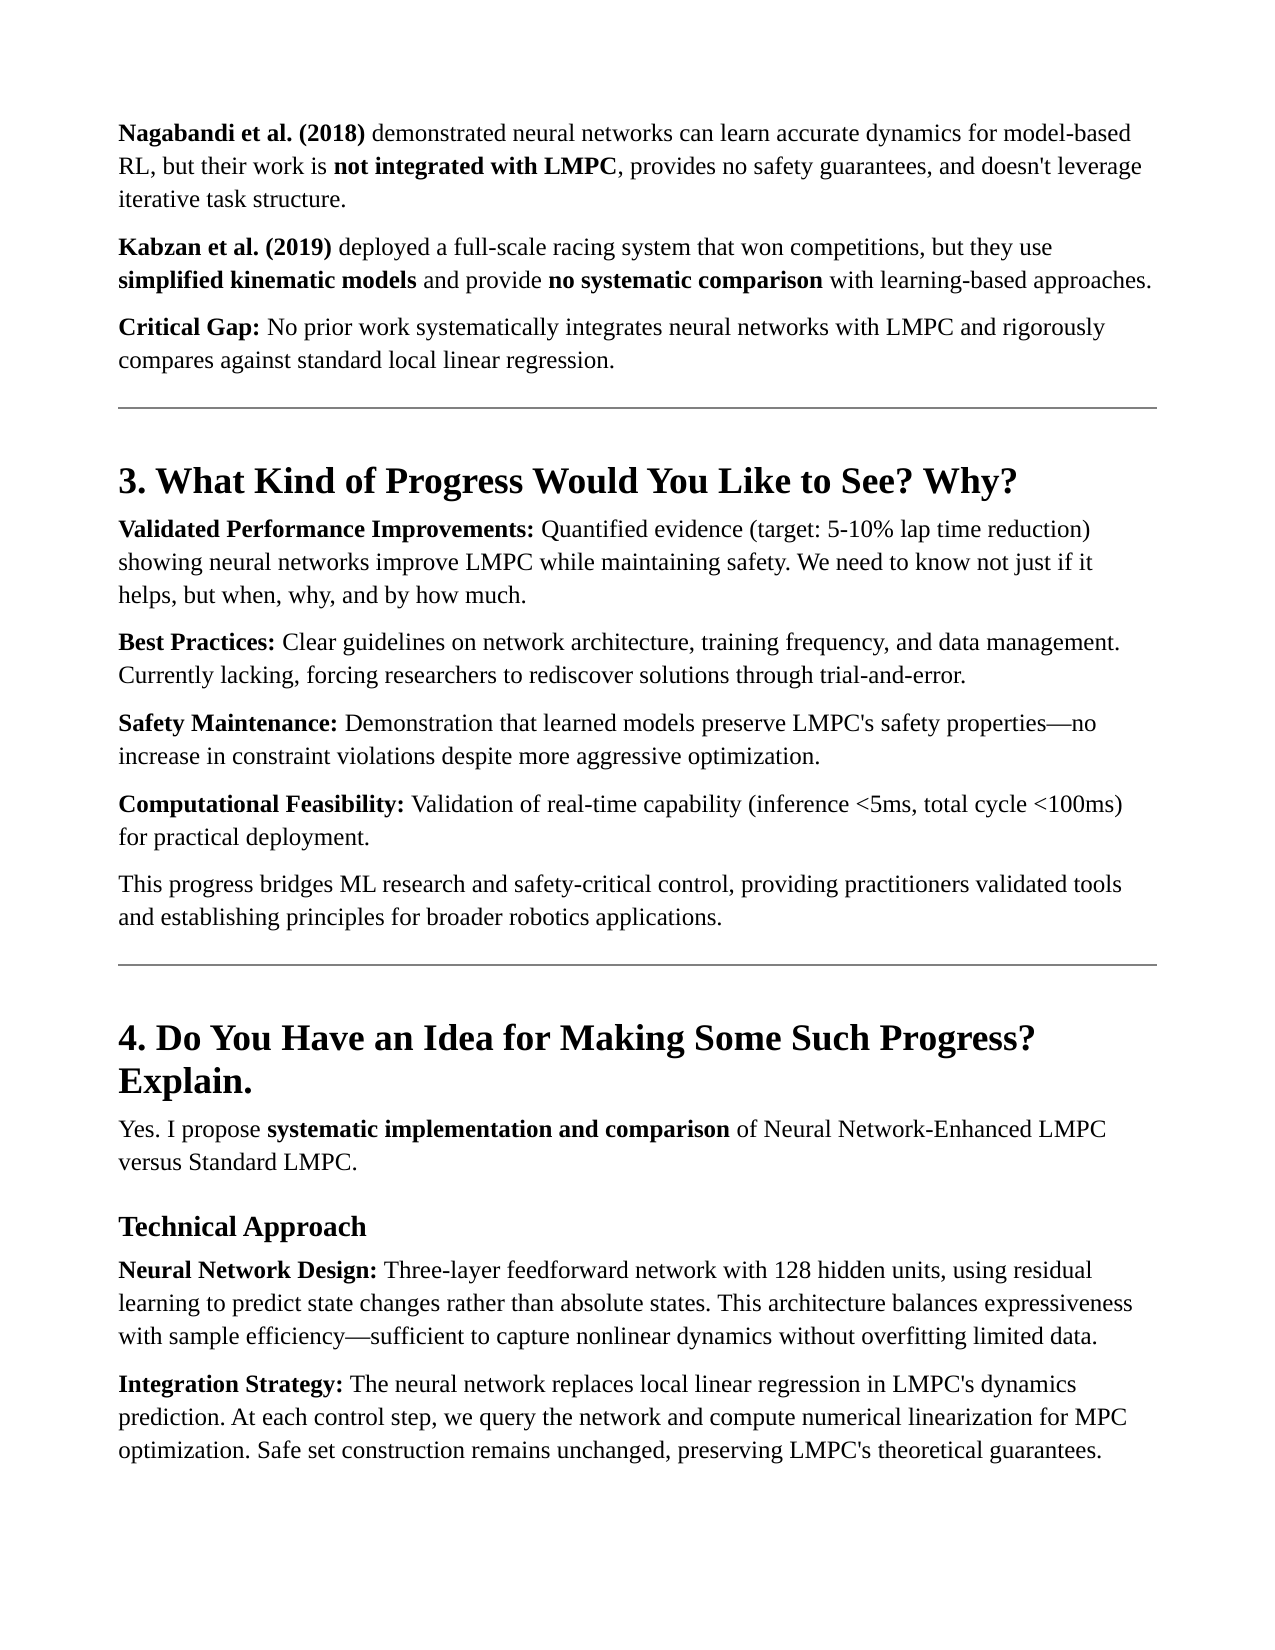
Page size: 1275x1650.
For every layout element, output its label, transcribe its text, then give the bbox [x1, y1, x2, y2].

text Best Practices: Clear guidelines on network architecture, training frequency, and data management. Currently lacking, forcing researchers to rediscover solutions through trial-and-error. [118, 627, 1157, 689]
subtitle Technical Approach [118, 1209, 1157, 1242]
text Nagabandi et al. (2018) demonstrated neural networks can learn accurate dynamics for model-based RL, but their work is not integrated with LMPC, provides no safety guarantees, and doesn't leverage iterative task structure. [118, 118, 1157, 213]
subtitle 4. Do You Have an Idea for Making Some Such Progress? Explain. [118, 1015, 1157, 1101]
text Kabzan et al. (2019) deployed a full-scale racing system that won competitions, but they use simplified kinematic models and provide no systematic comparison with learning-based approaches. [118, 232, 1157, 293]
text This progress bridges ML research and safety-critical control, providing practitioners validated tools and establishing principles for broader robotics applications. [118, 869, 1157, 931]
subtitle 3. What Kind of Progress Would You Like to See? Why? [118, 458, 1157, 501]
text Yes. I propose systematic implementation and comparison of Neural Network-Enhanced LMPC versus Standard LMPC. [118, 1114, 1157, 1176]
text Integration Strategy: The neural network replaces local linear regression in LMPC's dynamics prediction. At each control step, we query the network and compute numerical linearization for MPC optimization. Safe set construction remains unchanged, preserving LMPC's theoretical guarantees. [118, 1369, 1157, 1463]
text Computational Feasibility: Validation of real-time capability (inference <5ms, total cycle <100ms) for practical deployment. [118, 789, 1157, 850]
text Neural Network Design: Three-layer feedforward network with 128 hidden units, using residual learning to predict state changes rather than absolute states. This architecture balances expressiveness with sample efficiency—sufficient to capture nonlinear dynamics without overfitting limited data. [118, 1255, 1157, 1350]
text Validated Performance Improvements: Quantified evidence (target: 5-10% lap time reduction) showing neural networks improve LMPC while maintaining safety. We need to know not just if it helps, but when, why, and by how much. [118, 514, 1157, 608]
text Critical Gap: No prior work systematically integrates neural networks with LMPC and rigorously compares against standard local linear regression. [118, 312, 1157, 374]
text Safety Maintenance: Demonstration that learned models preserve LMPC's safety properties—no increase in constraint violations despite more aggressive optimization. [118, 708, 1157, 770]
